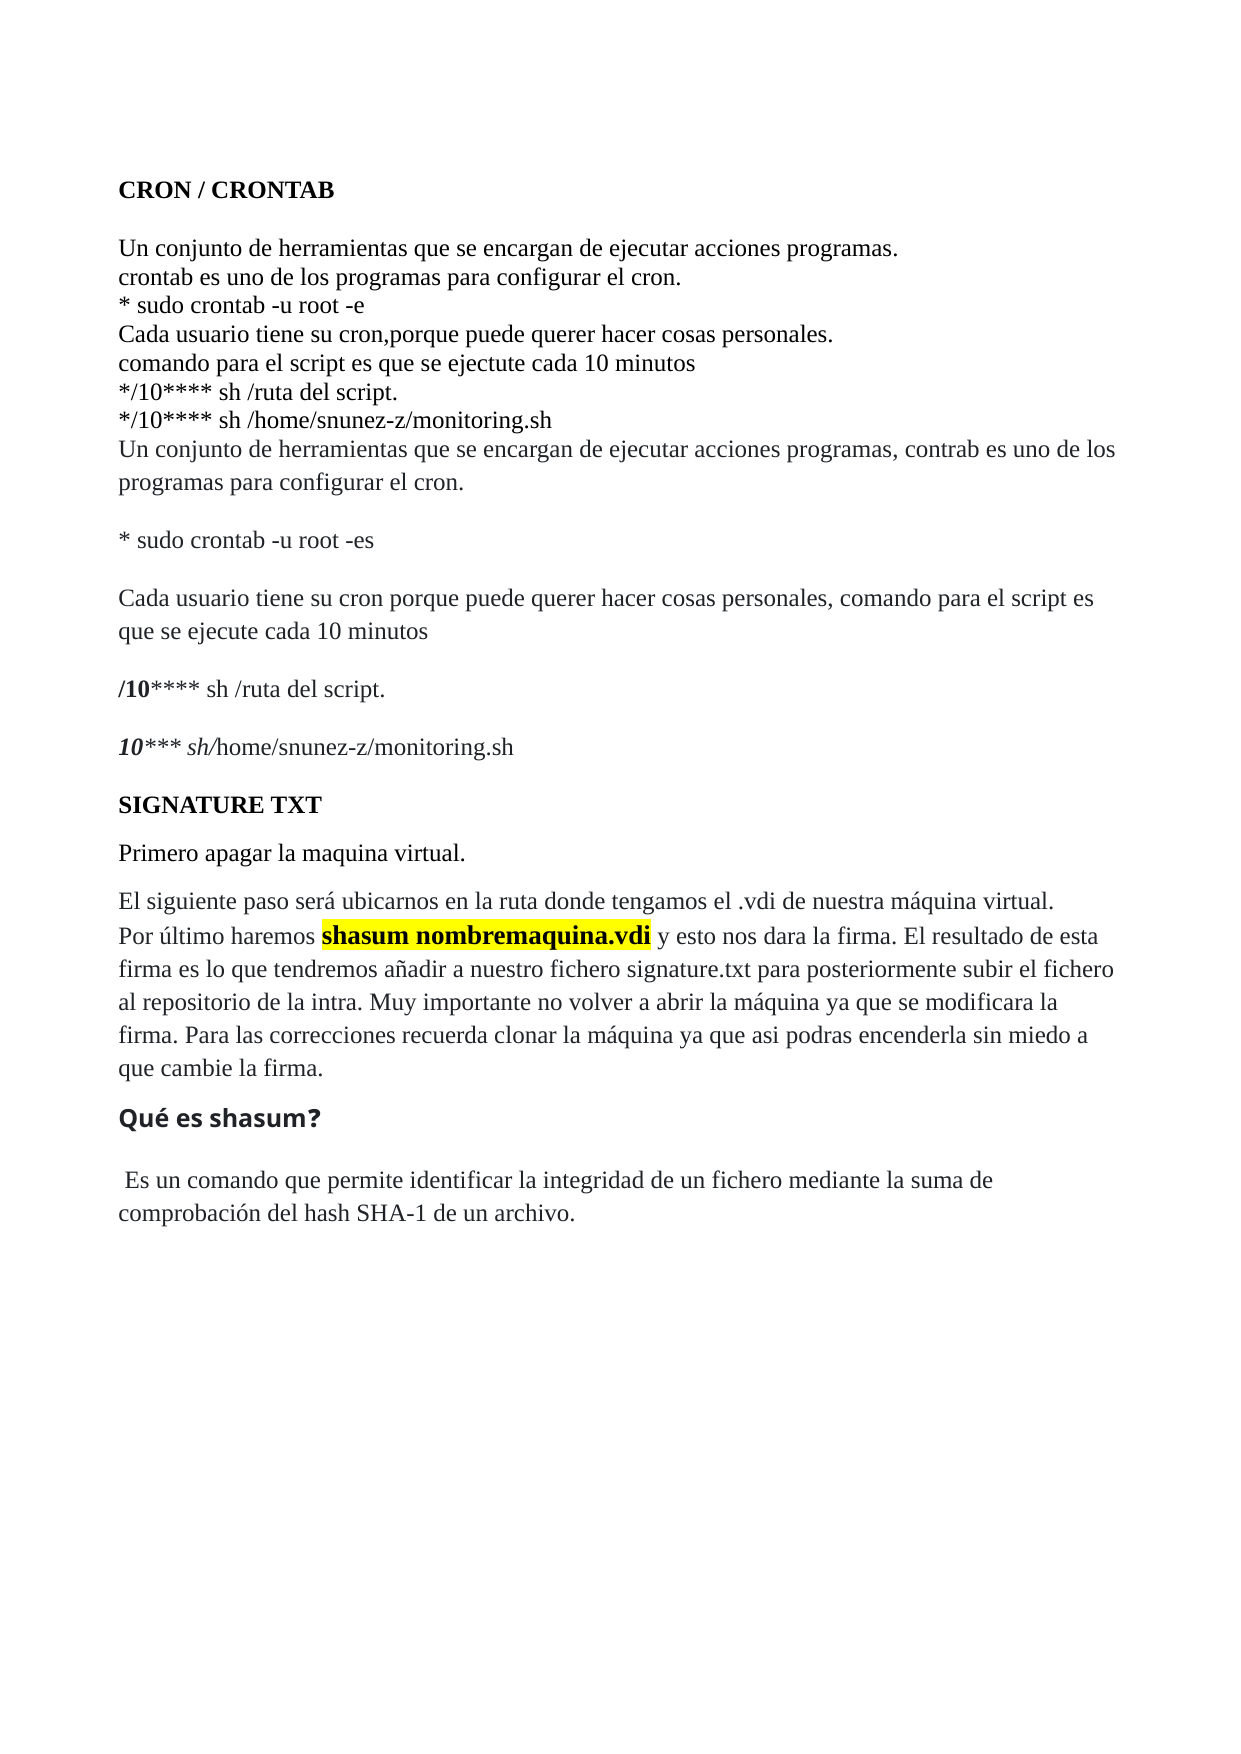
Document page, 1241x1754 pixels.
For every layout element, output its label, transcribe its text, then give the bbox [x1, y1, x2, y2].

text 10*** sh/home/snunez-z/monitoring.sh [118, 732, 1122, 761]
text El siguiente paso será ubicarnos en la ruta donde tengamos el .vdi de nuestra máquina virtual. Por último haremos shasum nombremaquina.vdi y esto nos dara la firma. El resultado de esta firma es lo que tendremos añadir a nuestro fichero signature.txt para posteriormente subir el fichero al repositorio de la intra. Muy importante no volver a abrir la máquina ya que se modificara la firma. Para las correcciones recuerda clonar la máquina ya que asi podras encenderla sin miedo a que cambie la firma. [118, 886, 1122, 1082]
text Un conjunto de herramientas que se encargan de ejecutar acciones programas, contrab es uno de los programas para configurar el cron. [118, 434, 1122, 496]
text Un conjunto de herramientas que se encargan de ejecutar acciones programas. [118, 233, 1122, 262]
text SIGNATURE TXT [118, 791, 1122, 819]
text comando para el script es que se ejectute cada 10 minutos [118, 348, 1122, 377]
text crontab es uno de los programas para configurar el cron. [118, 262, 1122, 291]
text CRON / CRONTAB [118, 176, 1122, 204]
text Qué es shasum❓ [118, 1101, 1122, 1135]
text */10**** sh /home/snunez-z/monitoring.sh [118, 406, 1122, 434]
text Primero apagar la maquina virtual. [118, 838, 1122, 867]
text Cada usuario tiene su cron porque puede querer hacer cosas personales, comando para el script es que se ejecute cada 10 minutos [118, 583, 1122, 645]
text * sudo crontab -u root -es [118, 525, 1122, 554]
text Es un comando que permite identificar la integridad de un fichero mediante la suma de comprobación del hash SHA-1 de un archivo. [118, 1165, 1122, 1227]
text * sudo crontab -u root -e [118, 291, 1122, 319]
text */10**** sh /ruta del script. [118, 377, 1122, 406]
text /10**** sh /ruta del script. [118, 674, 1122, 703]
text Cada usuario tiene su cron,porque puede querer hacer cosas personales. [118, 319, 1122, 348]
